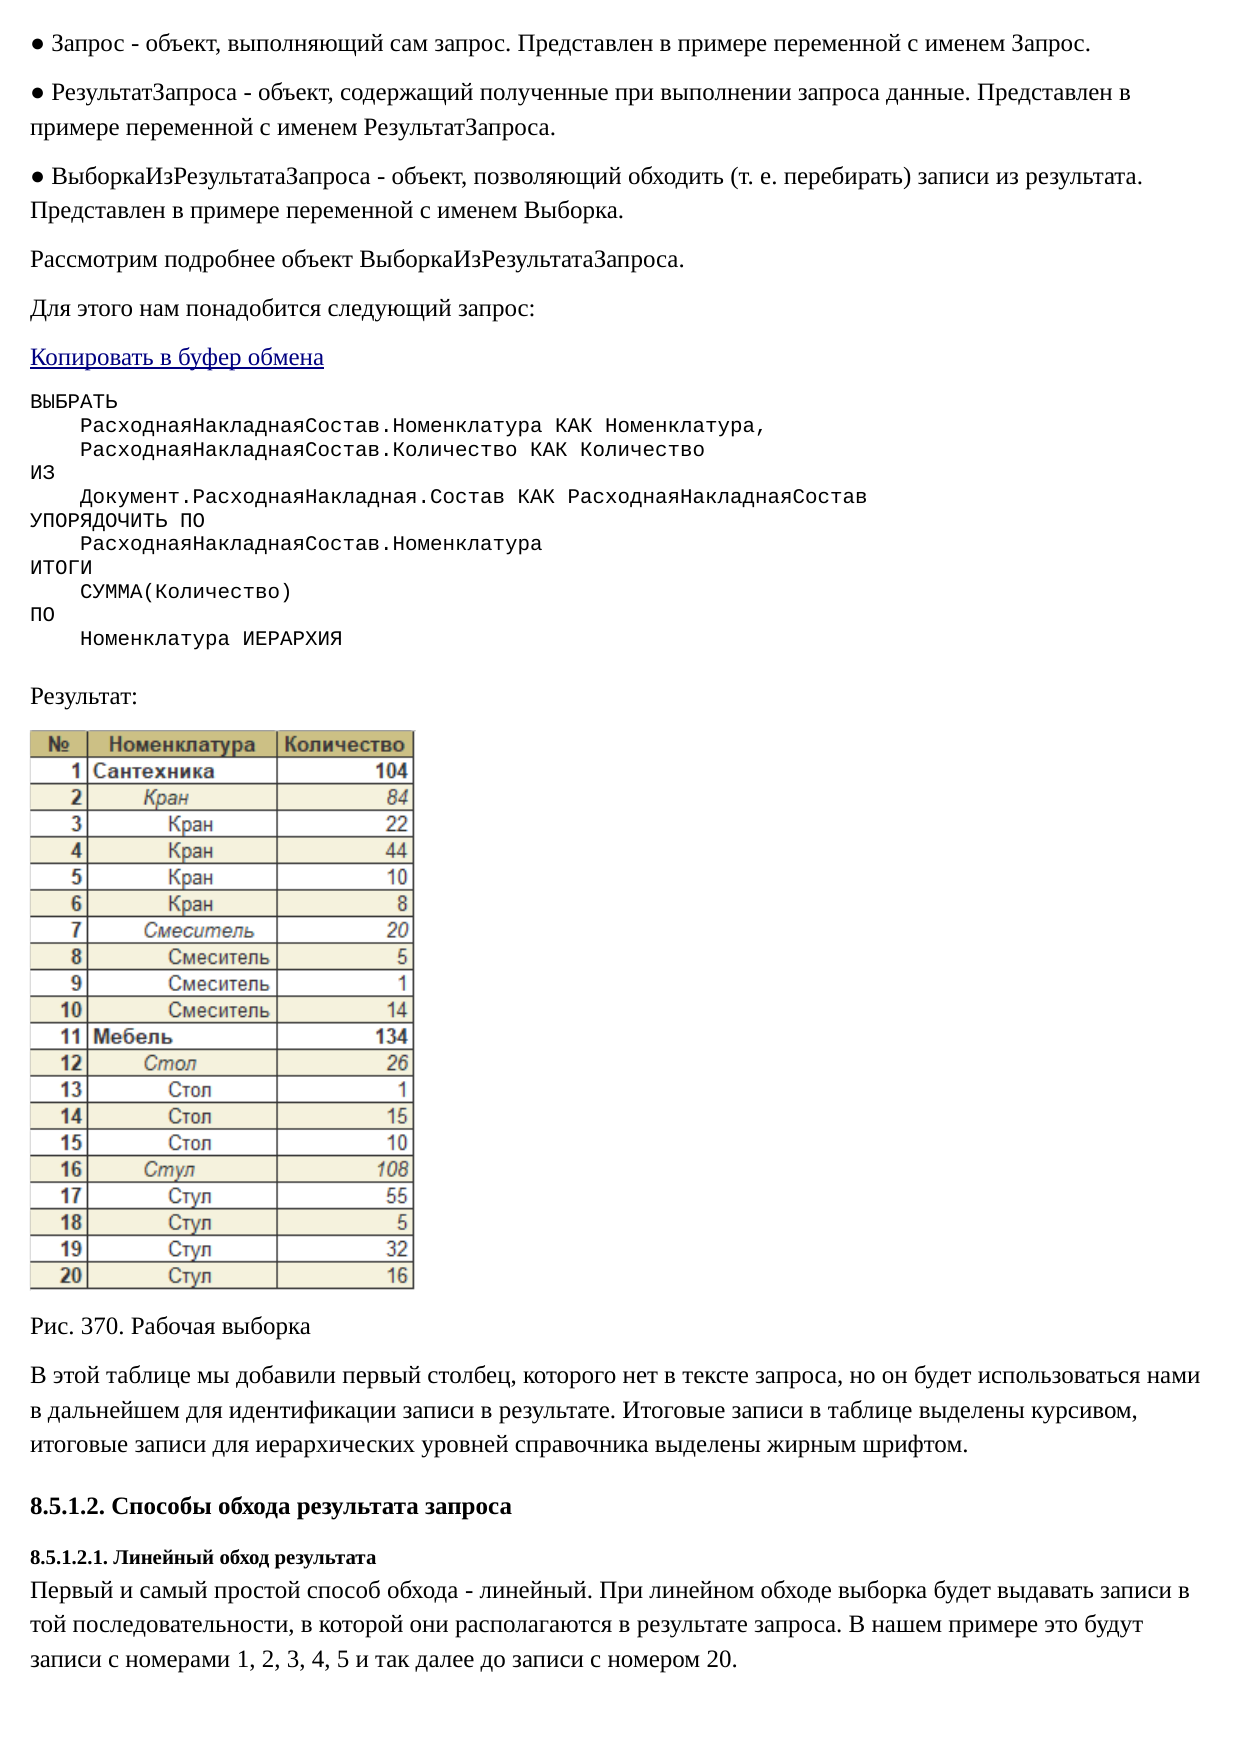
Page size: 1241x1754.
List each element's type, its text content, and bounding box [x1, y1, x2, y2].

text РасходнаяНакладнаяСостав.Номенклатура [30, 533, 1211, 557]
text РасходнаяНакладнаяСостав.Номенклатура КАК Номенклатура, [30, 415, 1211, 439]
subtitle 8.5.1.2.1. Линейный обход результата [30, 1545, 1211, 1569]
text Номенклатура ИЕРАРХИЯ [30, 628, 1211, 652]
text ● ВыборкаИзРезультатаЗапроса ‑ объект, позволяющий обходить (т. е. перебирать) записи из результата. Представлен в примере переменной с именем Выборка. [30, 161, 1211, 224]
text ИТОГИ [30, 557, 1211, 581]
subtitle 8.5.1.2. Способы обхода результата запроса [30, 1491, 1211, 1520]
text ВЫБРАТЬ [30, 391, 1211, 415]
text Для этого нам понадобится следующий запрос: [30, 293, 1211, 322]
text В этой таблице мы добавили первый столбец, которого нет в тексте запроса, но он будет использоваться нами в дальнейшем для идентификации записи в результате. Итоговые записи в таблице выделены курсивом, итоговые записи для иерархических уровней справочника выделены жирным шрифтом. [30, 1360, 1211, 1458]
text ● Запрос ‑ объект, выполняющий сам запрос. Представлен в примере переменной с именем Запрос. [30, 28, 1211, 57]
picture [29, 730, 416, 1291]
text РасходнаяНакладнаяСостав.Количество КАК Количество [30, 439, 1211, 462]
text УПОРЯДОЧИТЬ ПО [30, 510, 1211, 533]
text СУММА(Количество) [30, 581, 1211, 604]
text Результат: [30, 681, 1211, 710]
text ● РезультатЗапроса ‑ объект, содержащий полученные при выполнении запроса данные. Представлен в примере переменной с именем РезультатЗапроса. [30, 77, 1211, 140]
text ИЗ [30, 462, 1211, 486]
text Копировать в буфер обмена [30, 342, 1211, 371]
text Документ.РасходнаяНакладная.Состав КАК РасходнаяНакладнаяСостав [30, 486, 1211, 510]
text Рассмотрим подробнее объект ВыборкаИзРезультатаЗапроса. [30, 244, 1211, 273]
text Первый и самый простой способ обхода ‑ линейный. При линейном обходе выборка будет выдавать записи в той последовательности, в которой они располагаются в результате запроса. В нашем примере это будут записи с номерами 1, 2, 3, 4, 5 и так далее до записи с номером 20. [30, 1575, 1211, 1673]
text ПО [30, 604, 1211, 628]
text Рис. 370. Рабочая выборка [30, 1311, 1211, 1340]
